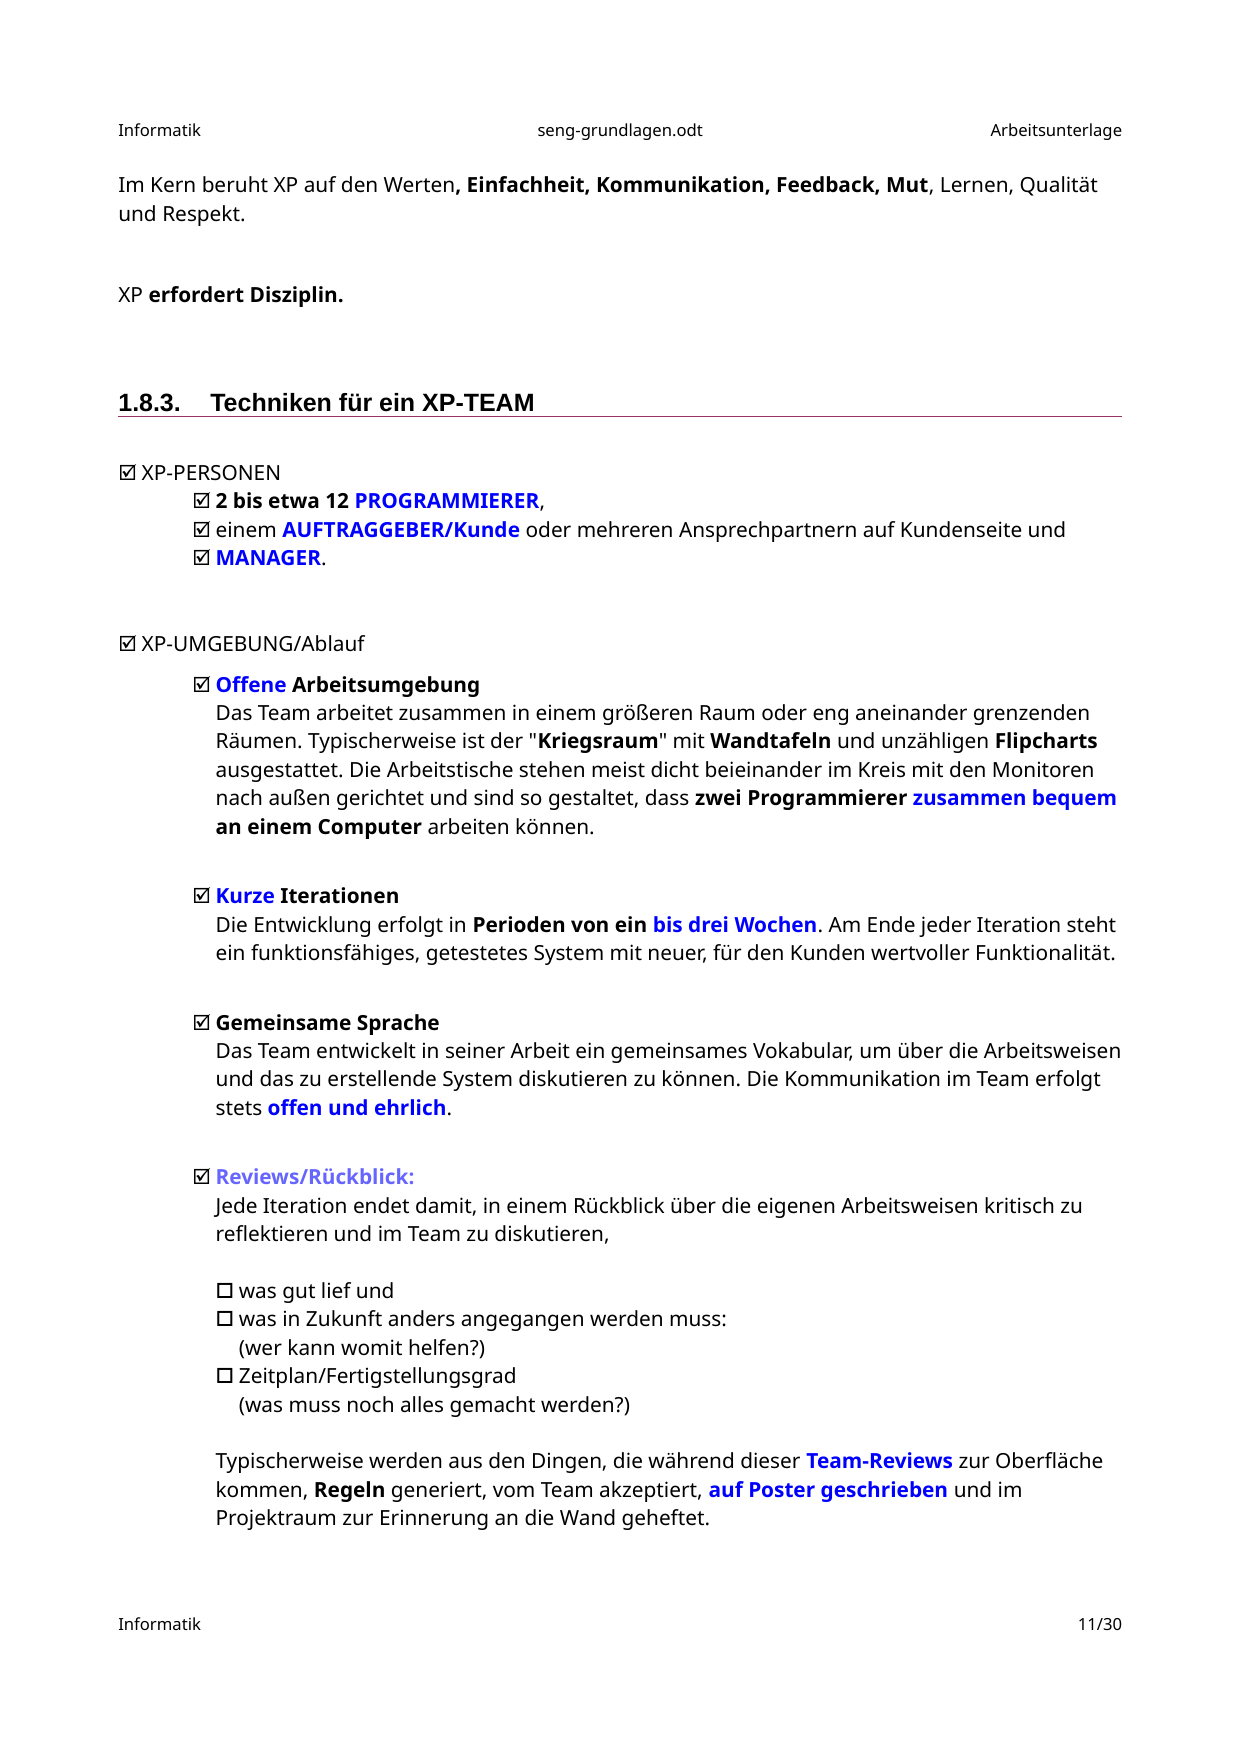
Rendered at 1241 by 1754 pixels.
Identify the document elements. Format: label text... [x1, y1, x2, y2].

list Zeitplan/Fertigstellungsgrad (was muss noch alles gemacht werden?) [215, 1361, 1122, 1418]
text Im Kern beruht XP auf den Werten, Einfachheit, Kommunikation, Feedback, Mut, Lernen, Qualität und Respekt. [118, 170, 1122, 227]
list was in Zukunft anders angegangen werden muss: [215, 1304, 1122, 1333]
list Offene Arbeitsumgebung Das Team arbeitet zusammen in einem größeren Raum oder eng aneinander grenzenden Räumen. Typischerweise ist der "Kriegsraum" mit Wandtafeln und unzähligen Flipcharts ausgestattet. Die Arbeitstische stehen meist dicht beieinander im Kreis mit den Monitoren nach außen gerichtet und sind so gestaltet, dass zwei Programmierer zusammen bequem an einem Computer arbeiten können. [192, 670, 1122, 840]
list Reviews/Rückblick: Jede Iteration endet damit, in einem Rückblick über die eigenen Arbeitsweisen kritisch zu reflektieren und im Team zu diskutieren, [192, 1162, 1122, 1276]
list XP-PERSONEN [118, 458, 1122, 487]
subtitle Techniken für ein XP-TEAM [118, 387, 1122, 416]
list einem AUFTRAGGEBER/Kunde oder mehreren Ansprechpartnern auf Kundenseite und [192, 515, 1122, 543]
list Typischerweise werden aus den Dingen, die während dieser Team-Reviews zur Oberfläche kommen, Regeln generiert, vom Team akzeptiert, auf Poster geschrieben und im Projektraum zur Erinnerung an die Wand geheftet. [192, 1447, 1122, 1560]
list Kurze Iterationen Die Entwicklung erfolgt in Perioden von ein bis drei Wochen. Am Ende jeder Iteration steht ein funktionsfähiges, getestetes System mit neuer, für den Kunden wertvoller Funktionalität. [192, 881, 1122, 967]
list 2 bis etwa 12 PROGRAMMIERER, [192, 487, 1122, 515]
list Gemeinsame Sprache Das Team entwickelt in seiner Arbeit ein gemeinsames Vokabular, um über die Arbeitsweisen und das zu erstellende System diskutieren zu können. Die Kommunikation im Team erfolgt stets offen und ehrlich. [192, 1008, 1122, 1121]
text XP erfordert Disziplin. [118, 281, 1122, 309]
list XP-UMGEBUNG/Ablauf [118, 629, 1122, 657]
list MANAGER. [192, 543, 1122, 572]
list was gut lief und [215, 1276, 1122, 1304]
list (wer kann womit helfen?) [215, 1333, 1122, 1361]
